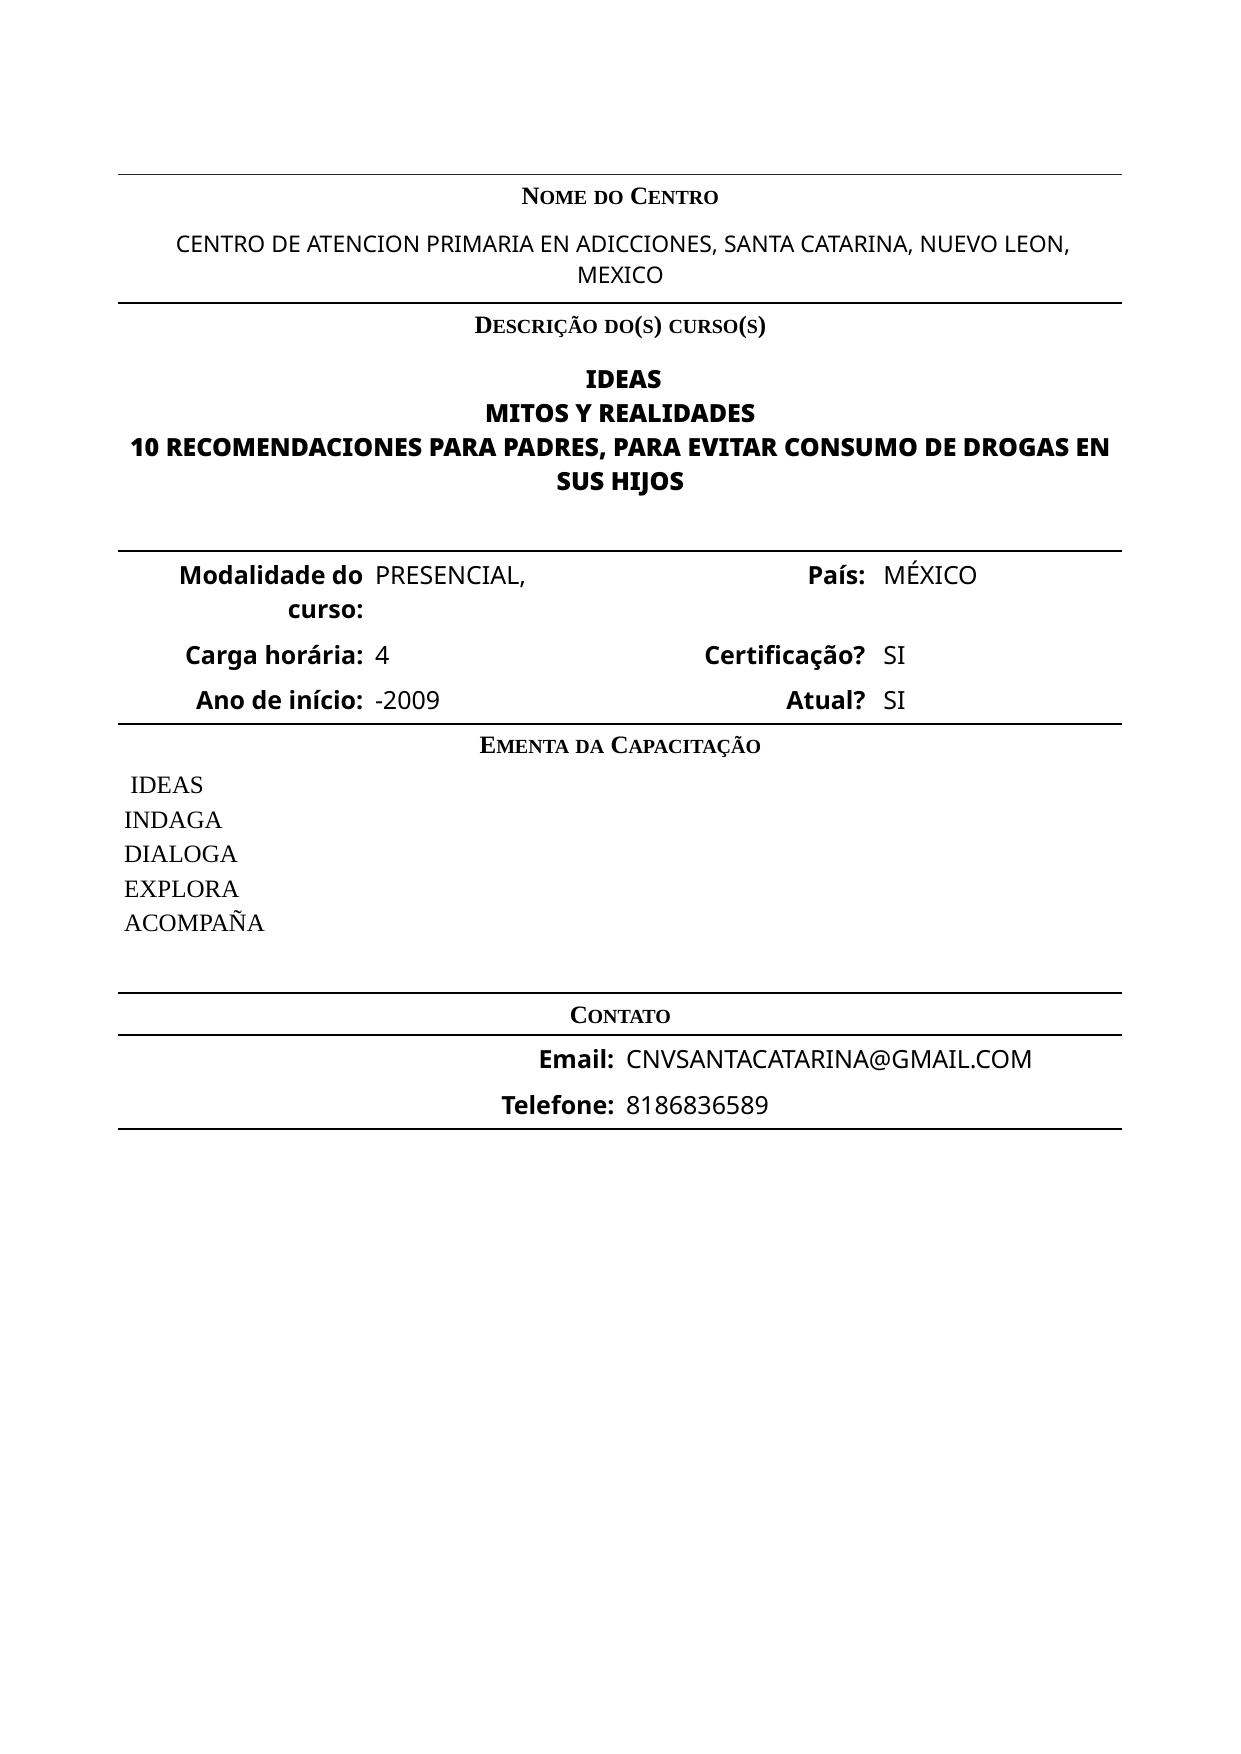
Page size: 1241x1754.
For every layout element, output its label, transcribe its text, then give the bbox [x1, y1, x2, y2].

table_cell PRESENCIAL, [369, 552, 620, 632]
table_cell Telefone: [118, 1082, 620, 1127]
table_cell 8186836589 [620, 1082, 1122, 1127]
table_cell Carga horária: [118, 632, 369, 677]
table_header Nome do Centro [118, 176, 1122, 216]
table_cell Certificação? [620, 632, 871, 677]
table_cell Modalidade do curso: [118, 552, 369, 632]
table_cell Atual? [620, 677, 871, 723]
table_cell Ementa da Capacitação [118, 725, 1122, 765]
table_cell SI [871, 632, 1122, 677]
table_cell SI [871, 677, 1122, 723]
table_cell Descrição do(s) curso(s) [118, 304, 1122, 344]
table_cell Email: [118, 1036, 620, 1082]
table_cell IDEAS MITOS Y REALIDADES 10 RECOMENDACIONES PARA PADRES, PARA EVITAR CONSUMO DE DROGAS EN SUS HIJOS [118, 344, 1122, 550]
table_cell Ano de início: [118, 677, 369, 723]
table_cell País: [620, 552, 871, 632]
table_cell MÉXICO [871, 552, 1122, 632]
table_cell Contato [118, 994, 1122, 1034]
table_cell IDEAS INDAGA DIALOGA EXPLORA ACOMPAÑA [118, 765, 1122, 992]
table_cell CENTRO DE ATENCION PRIMARIA EN ADICCIONES, SANTA CATARINA, NUEVO LEON, MEXICO [118, 216, 1122, 302]
table_cell -2009 [369, 677, 620, 723]
table_cell 4 [369, 632, 620, 677]
table_cell CNVSANTACATARINA@GMAIL.COM [620, 1036, 1122, 1082]
